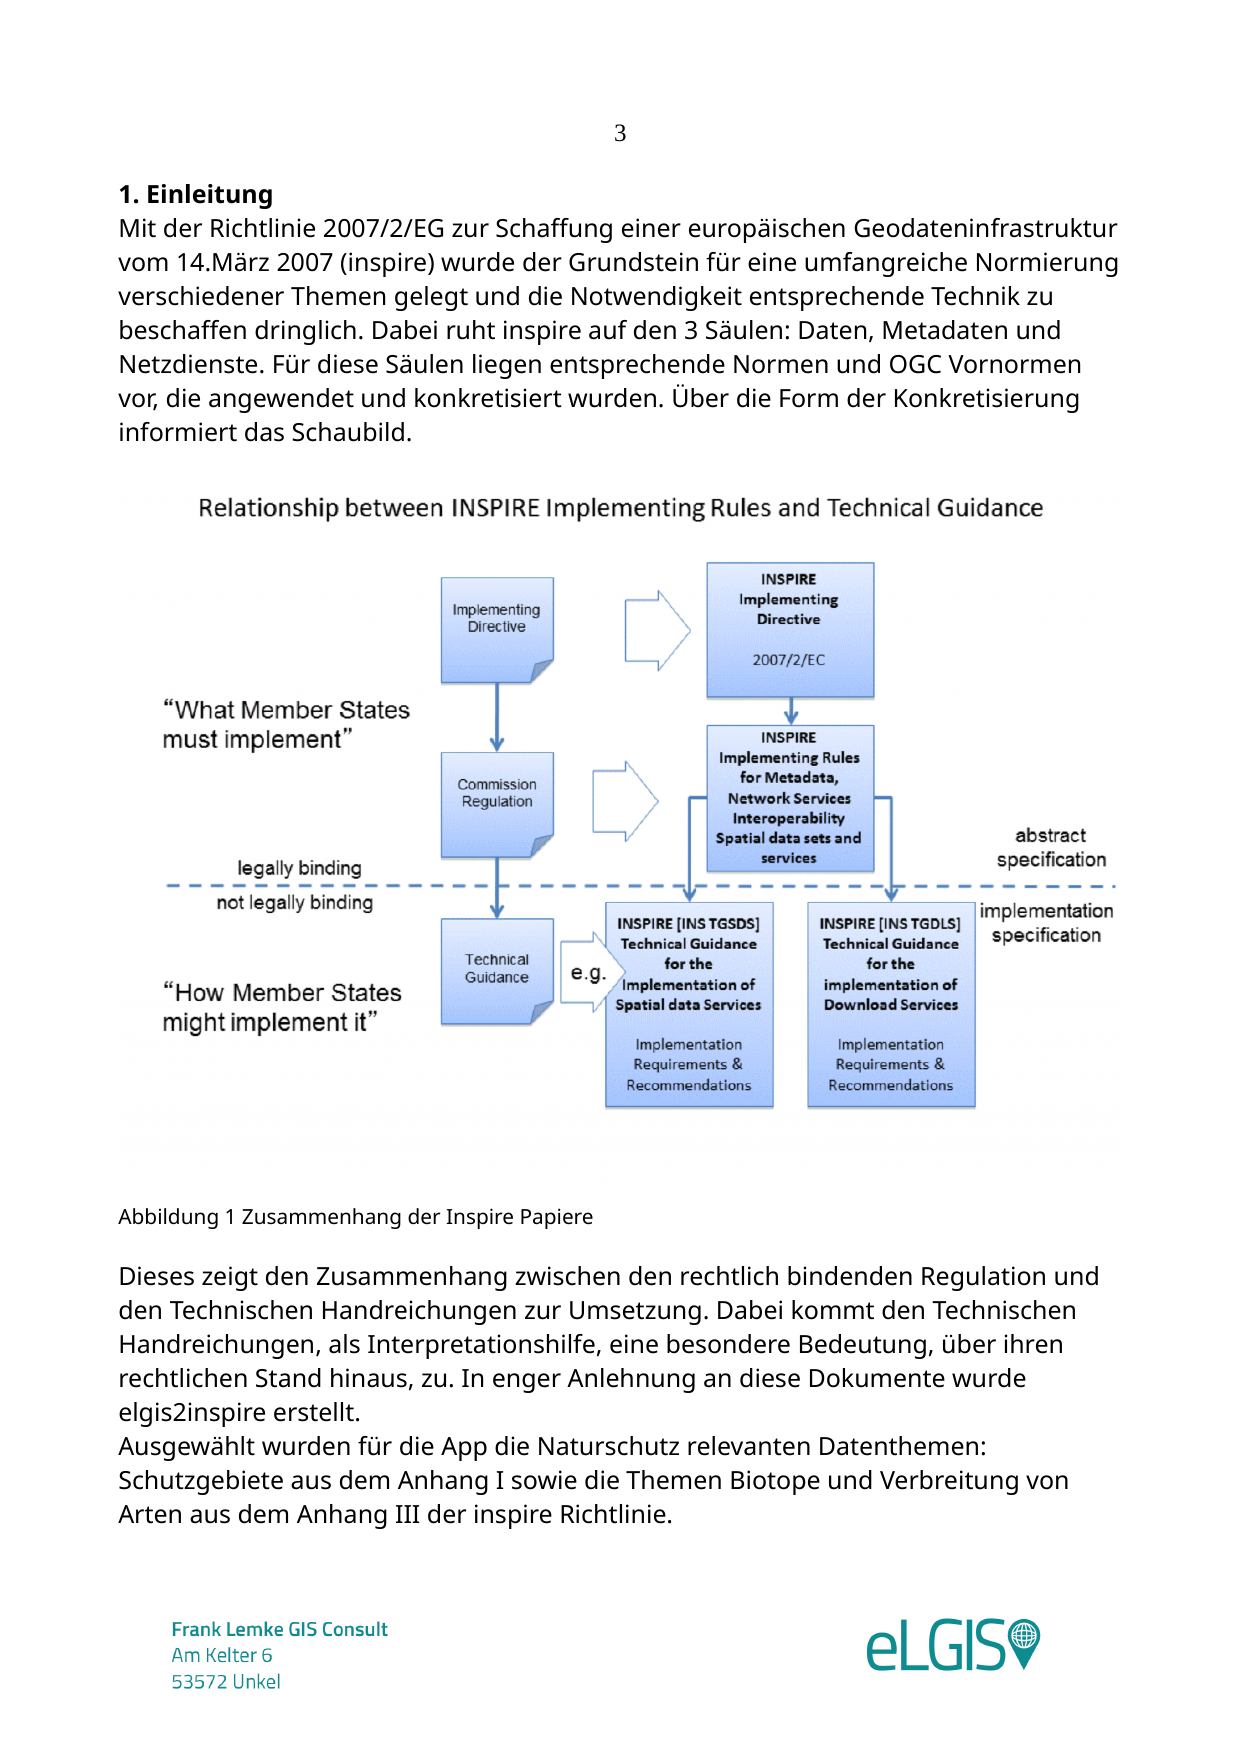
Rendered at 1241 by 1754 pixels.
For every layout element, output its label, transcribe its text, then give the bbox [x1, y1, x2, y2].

text Mit der Richtlinie 2007/2/EG zur Schaffung einer europäischen Geodateninfrastruktur vom 14.März 2007 (inspire) wurde der Grundstein für eine umfangreiche Normierung verschiedener Themen gelegt und die Notwendigkeit entsprechende Technik zu beschaffen dringlich. Dabei ruht inspire auf den 3 Säulen: Daten, Metadaten und Netzdienste. Für diese Säulen liegen entsprechende Normen und OGC Vornormen vor, die angewendet und konkretisiert wurden. Über die Form der Konkretisierung informiert das Schaubild. [118, 210, 1122, 448]
text Ausgewählt wurden für die App die Naturschutz relevanten Datenthemen: [118, 1429, 1122, 1463]
text Schutzgebiete aus dem Anhang I sowie die Themen Biotope und Verbreitung von Arten aus dem Anhang III der inspire Richtlinie. [118, 1463, 1122, 1531]
picture [161, 1608, 398, 1705]
picture [118, 448, 1123, 1202]
text Dieses zeigt den Zusammenhang zwischen den rechtlich bindenden Regulation und den Technischen Handreichungen zur Umsetzung. Dabei kommt den Technischen Handreichungen, als Interpretationshilfe, eine besondere Bedeutung, über ihren rechtlichen Stand hinaus, zu. In enger Anlehnung an diese Dokumente wurde elgis2inspire erstellt. [118, 1259, 1122, 1429]
picture [864, 1613, 1042, 1675]
text Abbildung 1 Zusammenhang der Inspire Papiere [118, 1202, 1122, 1230]
text 1. Einleitung [118, 176, 1122, 210]
